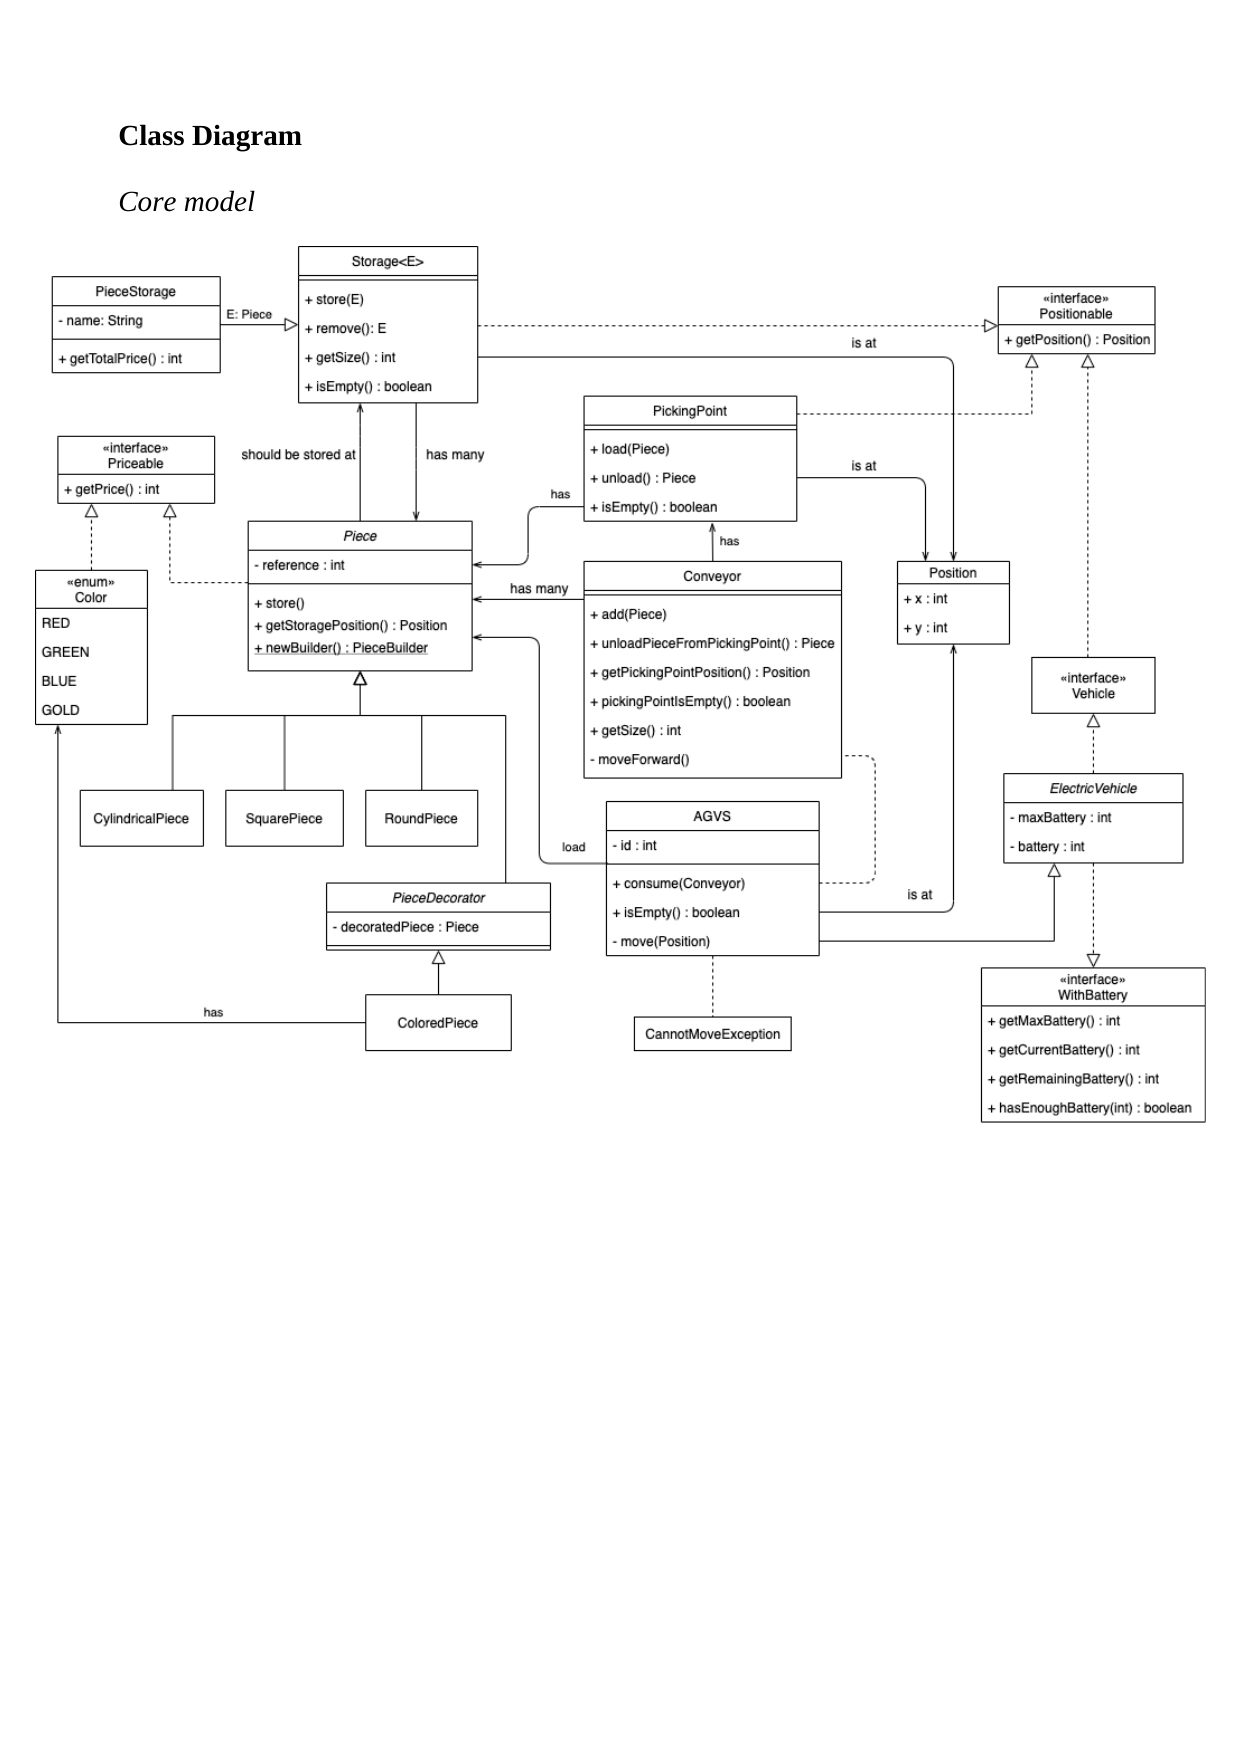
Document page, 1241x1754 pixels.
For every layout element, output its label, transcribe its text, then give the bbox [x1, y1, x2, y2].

text Class Diagram [118, 118, 1122, 152]
picture [35, 246, 1206, 1126]
text Core model [118, 184, 1122, 218]
